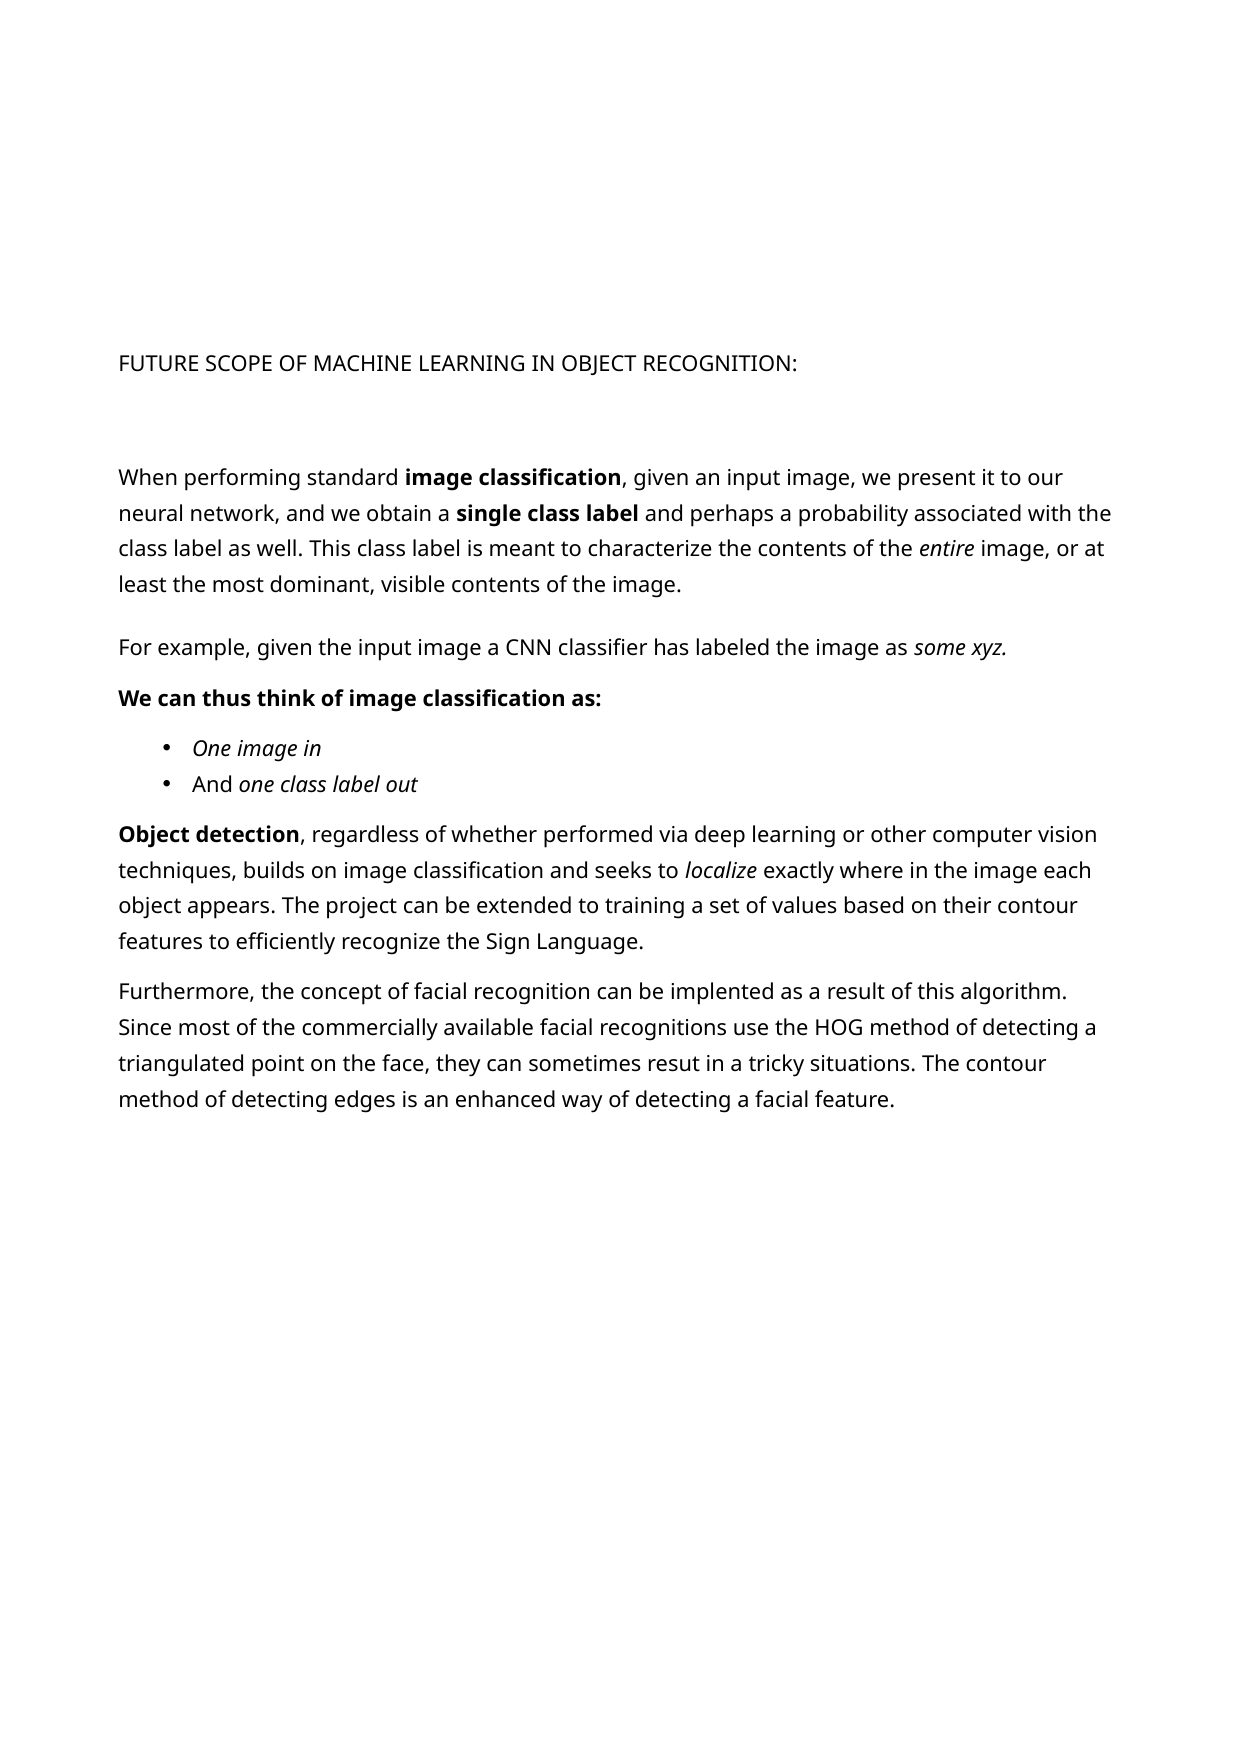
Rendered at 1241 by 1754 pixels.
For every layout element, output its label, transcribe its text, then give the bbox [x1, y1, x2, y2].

text Object detection, regardless of whether performed via deep learning or other computer vision techniques, builds on image classification and seeks to localize exactly where in the image each object appears. The project can be extended to training a set of values based on their contour features to efficiently recognize the Sign Language. [118, 819, 1122, 956]
text For example, given the input image a CNN classifier has labeled the image as some xyz. [118, 632, 1122, 662]
text FUTURE SCOPE OF MACHINE LEARNING IN OBJECT RECOGNITION: [118, 347, 1121, 377]
text When performing standard image classification, given an input image, we present it to our neural network, and we obtain a single class label and perhaps a probability associated with the class label as well. This class label is meant to characterize the contents of the entire image, or at least the most dominant, visible contents of the image. [118, 462, 1121, 599]
text We can thus think of image classification as: [118, 682, 1122, 712]
list And one class label out [162, 768, 1122, 798]
list One image in [162, 733, 1122, 763]
text Furthermore, the concept of facial recognition can be implented as a result of this algorithm. Since most of the commercially available facial recognitions use the HOG method of detecting a triangulated point on the face, they can sometimes resut in a tricky situations. The contour method of detecting edges is an enhanced way of detecting a facial feature. [118, 976, 1122, 1113]
